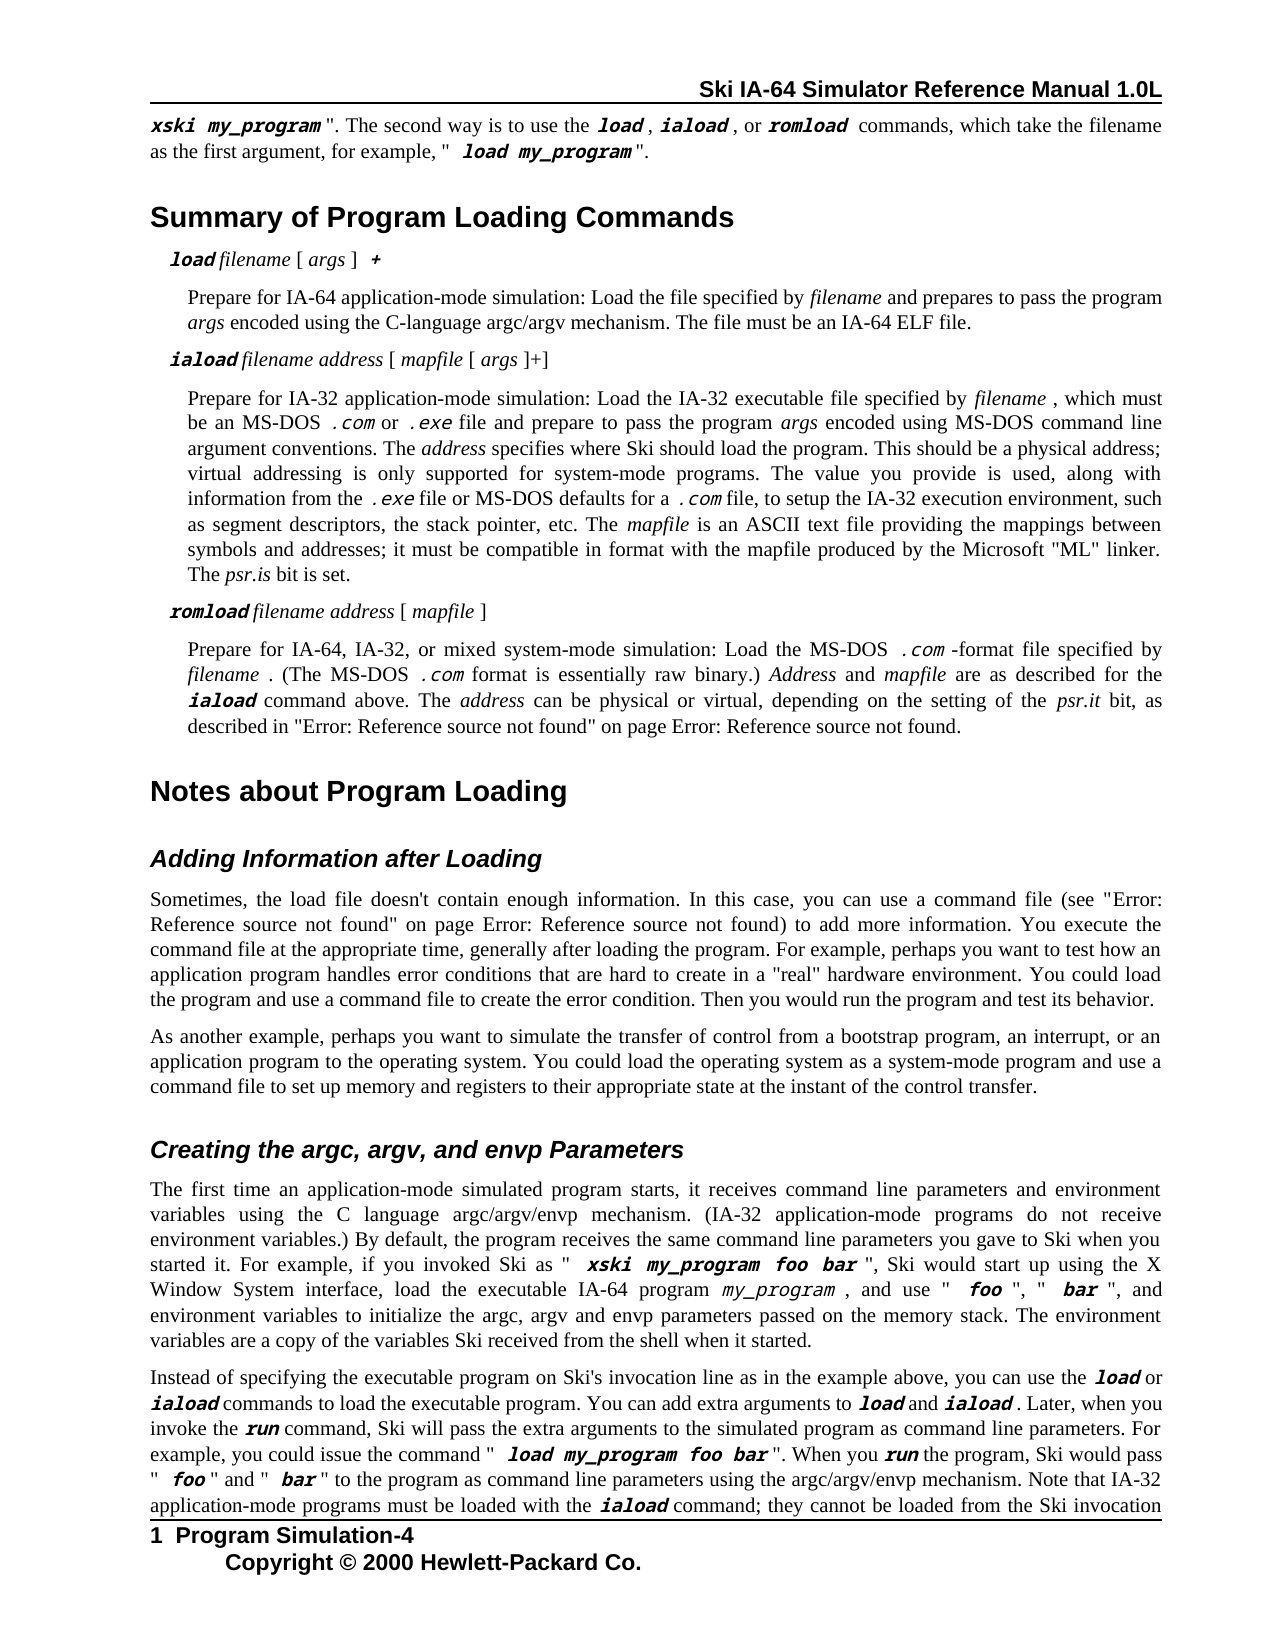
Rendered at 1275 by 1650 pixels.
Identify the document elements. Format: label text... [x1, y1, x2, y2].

text The first time an application-mode simulated program starts, it receives command line parameters and environment variables using the C language argc/argv/envp mechanism. (IA-32 application-mode programs do not receive environment variables.) By default, the program receives the same command line parameters you gave to Ski when you started it. For example, if you invoked Ski as " xski my_program foo bar ", Ski would start up using the X Window System interface, load the executable IA-64 program my_program , and use " foo ", " bar ", and environment variables to initialize the argc, argv and envp parameters passed on the memory stack. The environment variables are a copy of the variables Ski received from the shell when it started. [150, 1176, 1162, 1352]
subtitle Adding Information after Loading [150, 845, 1162, 873]
list load filename [ args ] + [169, 246, 1162, 272]
list Prepare for IA-32 application-mode simulation: Load the IA-32 executable file specified by filename , which must be an MS-DOS .com or .exe file and prepare to pass the program args encoded using MS-DOS command line argument conventions. The address specifies where Ski should load the program. This should be a physical address; virtual addressing is only supported for system-mode programs. The value you provide is used, along with information from the .exe file or MS-DOS defaults for a .com file, to setup the IA-32 execution environment, such as segment descriptors, the stack pointer, etc. The mapfile is an ASCII text file providing the mappings between symbols and addresses; it must be compatible in format with the mapfile produced by the Microsoft "ML" linker. The psr.is bit is set. [187, 385, 1162, 586]
subtitle Creating the argc, argv, and envp Parameters [150, 1136, 1162, 1163]
list Prepare for IA-64, IA-32, or mixed system-mode simulation: Load the MS-DOS .com -format file specified by filename . (The MS-DOS .com format is essentially raw binary.) Address and mapfile are as described for the iaload command above. The address can be physical or virtual, depending on the setting of the psr.it bit, as described in "" on page . [187, 636, 1162, 738]
text Sometimes, the load file doesn't contain enough information. In this case, you can use a command file (see "" on page ) to add more information. You execute the command file at the appropriate time, generally after loading the program. For example, perhaps you want to test how an application program handles error conditions that are hard to create in a "real" hardware environment. You could load the program and use a command file to create the error condition. Then you would run the program and test its behavior. [150, 886, 1162, 1011]
text Instead of specifying the executable program on Ski's invocation line as in the example above, you can use the load or iaload commands to load the executable program. You can add extra arguments to load and iaload . Later, when you invoke the run command, Ski will pass the extra arguments to the simulated program as command line parameters. For example, you could issue the command " load my_program foo bar ". When you run the program, Ski would pass " foo " and " bar " to the program as command line parameters using the argc/argv/envp mechanism. Note that IA-32 application-mode programs must be loaded with the iaload command; they cannot be loaded from the Ski invocation [150, 1364, 1162, 1517]
list Prepare for IA-64 application-mode simulation: Load the file specified by filename and prepares to pass the program args encoded using the C-language argc/argv mechanism. The file must be an IA-64 ELF file. [187, 284, 1162, 334]
text There are two ways to load a file. The first way is to run the simulator with a IA-64 (not IA-32) executable program filename as an argument. The file will be loaded immediately after the simulator initializes itself and before any command file specified with the -i flag is executed. (see "" on page and "" on page .) An example is " xski my_program ". The second way is to use the load , iaload , or romload commands, which take the filename as the first argument, for example, " load my_program ". [150, 112, 1162, 163]
text As another example, perhaps you want to simulate the transfer of control from a bootstrap program, an interrupt, or an application program to the operating system. You could load the operating system as a system-mode program and use a command file to set up memory and registers to their appropriate state at the instant of the control transfer. [150, 1023, 1162, 1098]
subtitle Summary of Program Loading Commands [150, 201, 1162, 234]
list romload filename address [ mapfile ] [169, 598, 1162, 624]
list iaload filename address [ mapfile [ args ]+] [169, 347, 1162, 372]
subtitle Notes about Program Loading [150, 775, 1162, 808]
